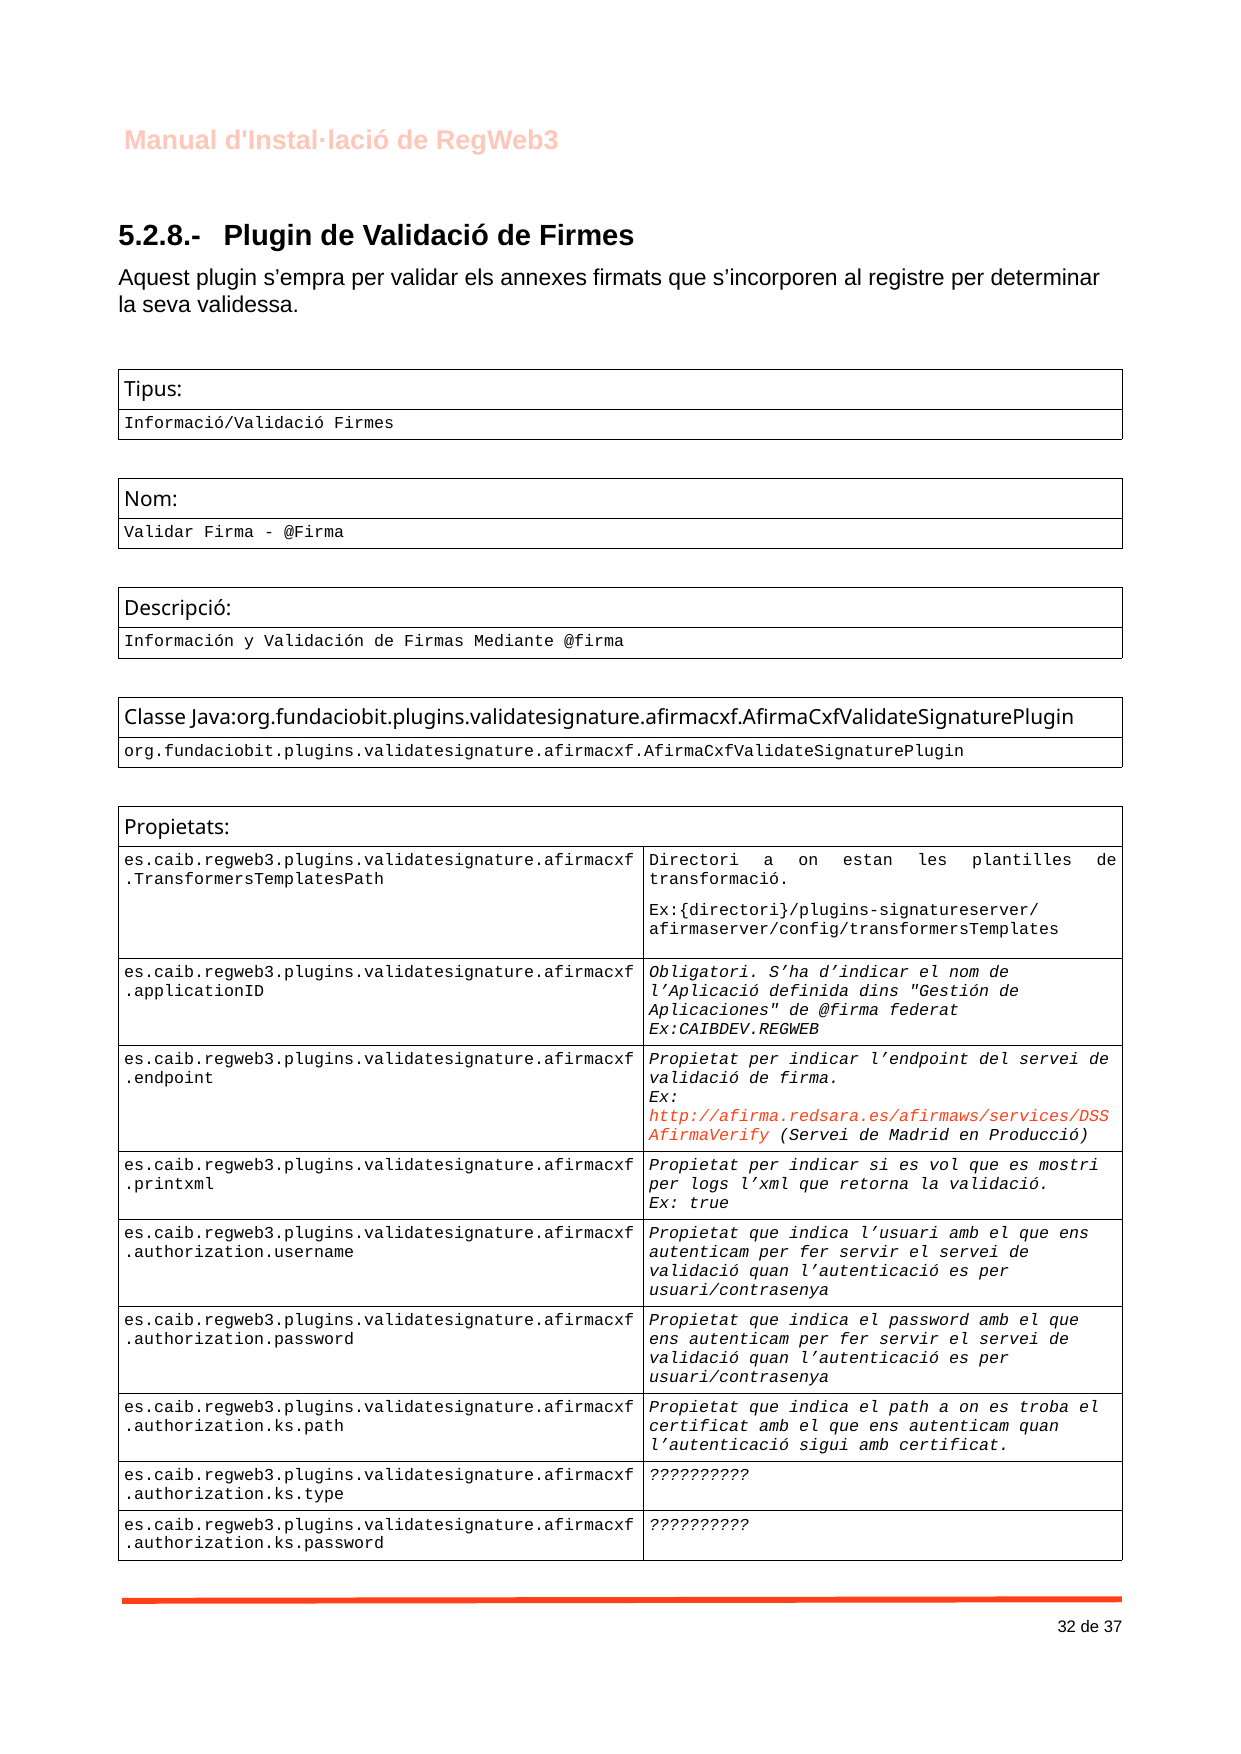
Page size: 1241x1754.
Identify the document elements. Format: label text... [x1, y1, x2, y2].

table_cell es.caib.regweb3.plugins.validatesignature.afirmacxf.authorization.ks.type [119, 1462, 643, 1510]
table_header Classe Java:org.fundaciobit.plugins.validatesignature.afirmacxf.AfirmaCxfValidateSignaturePlugin [119, 698, 1122, 737]
table_cell es.caib.regweb3.plugins.validatesignature.afirmacxf.applicationID [119, 959, 643, 1045]
text Aquest plugin s’empra per validar els annexes firmats que s’incorporen al registre per determinar la seva validessa. [118, 264, 1122, 317]
table_cell ?????????? [644, 1462, 1122, 1510]
table_cell Propietat per indicar l’endpoint del servei de validació de firma. Ex: http://afirma.redsara.es/afirmaws/services/DSSAfirmaVerify (Servei de Madrid en Producció) [644, 1046, 1122, 1151]
table_cell ?????????? [644, 1511, 1122, 1559]
table_header Propietats: [119, 807, 1122, 846]
table_cell es.caib.regweb3.plugins.validatesignature.afirmacxf.authorization.ks.path [119, 1394, 643, 1461]
table_cell es.caib.regweb3.plugins.validatesignature.afirmacxf.TransformersTemplatesPath [119, 847, 643, 958]
table_cell Propietat per indicar si es vol que es mostri per logs l’xml que retorna la validació. Ex: true [644, 1152, 1122, 1219]
table_cell Información y Validación de Firmas Mediante @firma [119, 628, 1122, 658]
table_cell Directori a on estan les plantilles de transformació. Ex:{directori}/plugins-signatureserver/afirmaserver/config/transformersTemplates [644, 847, 1122, 958]
table_cell es.caib.regweb3.plugins.validatesignature.afirmacxf.authorization.ks.password [119, 1511, 643, 1559]
table_cell Validar Firma - @Firma [119, 519, 1122, 548]
table_cell es.caib.regweb3.plugins.validatesignature.afirmacxf.endpoint [119, 1046, 643, 1151]
table_cell es.caib.regweb3.plugins.validatesignature.afirmacxf.authorization.password [119, 1307, 643, 1393]
table_cell Obligatori. S’ha d’indicar el nom de l’Aplicació definida dins "Gestión de Aplicaciones" de @firma federat Ex:CAIBDEV.REGWEB [644, 959, 1122, 1045]
table_header Nom: [119, 479, 1122, 518]
table_cell Informació/Validació Firmes [119, 410, 1122, 439]
table_cell Propietat que indica el password amb el que ens autenticam per fer servir el servei de validació quan l’autenticació es per usuari/contrasenya [644, 1307, 1122, 1393]
table_cell org.fundaciobit.plugins.validatesignature.afirmacxf.AfirmaCxfValidateSignaturePlugin [119, 738, 1122, 767]
table_cell Propietat que indica l’usuari amb el que ens autenticam per fer servir el servei de validació quan l’autenticació es per usuari/contrasenya [644, 1220, 1122, 1306]
table_cell es.caib.regweb3.plugins.validatesignature.afirmacxf.authorization.username [119, 1220, 643, 1306]
table_cell es.caib.regweb3.plugins.validatesignature.afirmacxf.printxml [119, 1152, 643, 1219]
table_header Tipus: [119, 370, 1122, 408]
table_cell Propietat que indica el path a on es troba el certificat amb el que ens autenticam quan l’autenticació sigui amb certificat. [644, 1394, 1122, 1461]
subtitle Plugin de Validació de Firmes [118, 218, 1122, 252]
table_header Descripció: [119, 588, 1122, 627]
